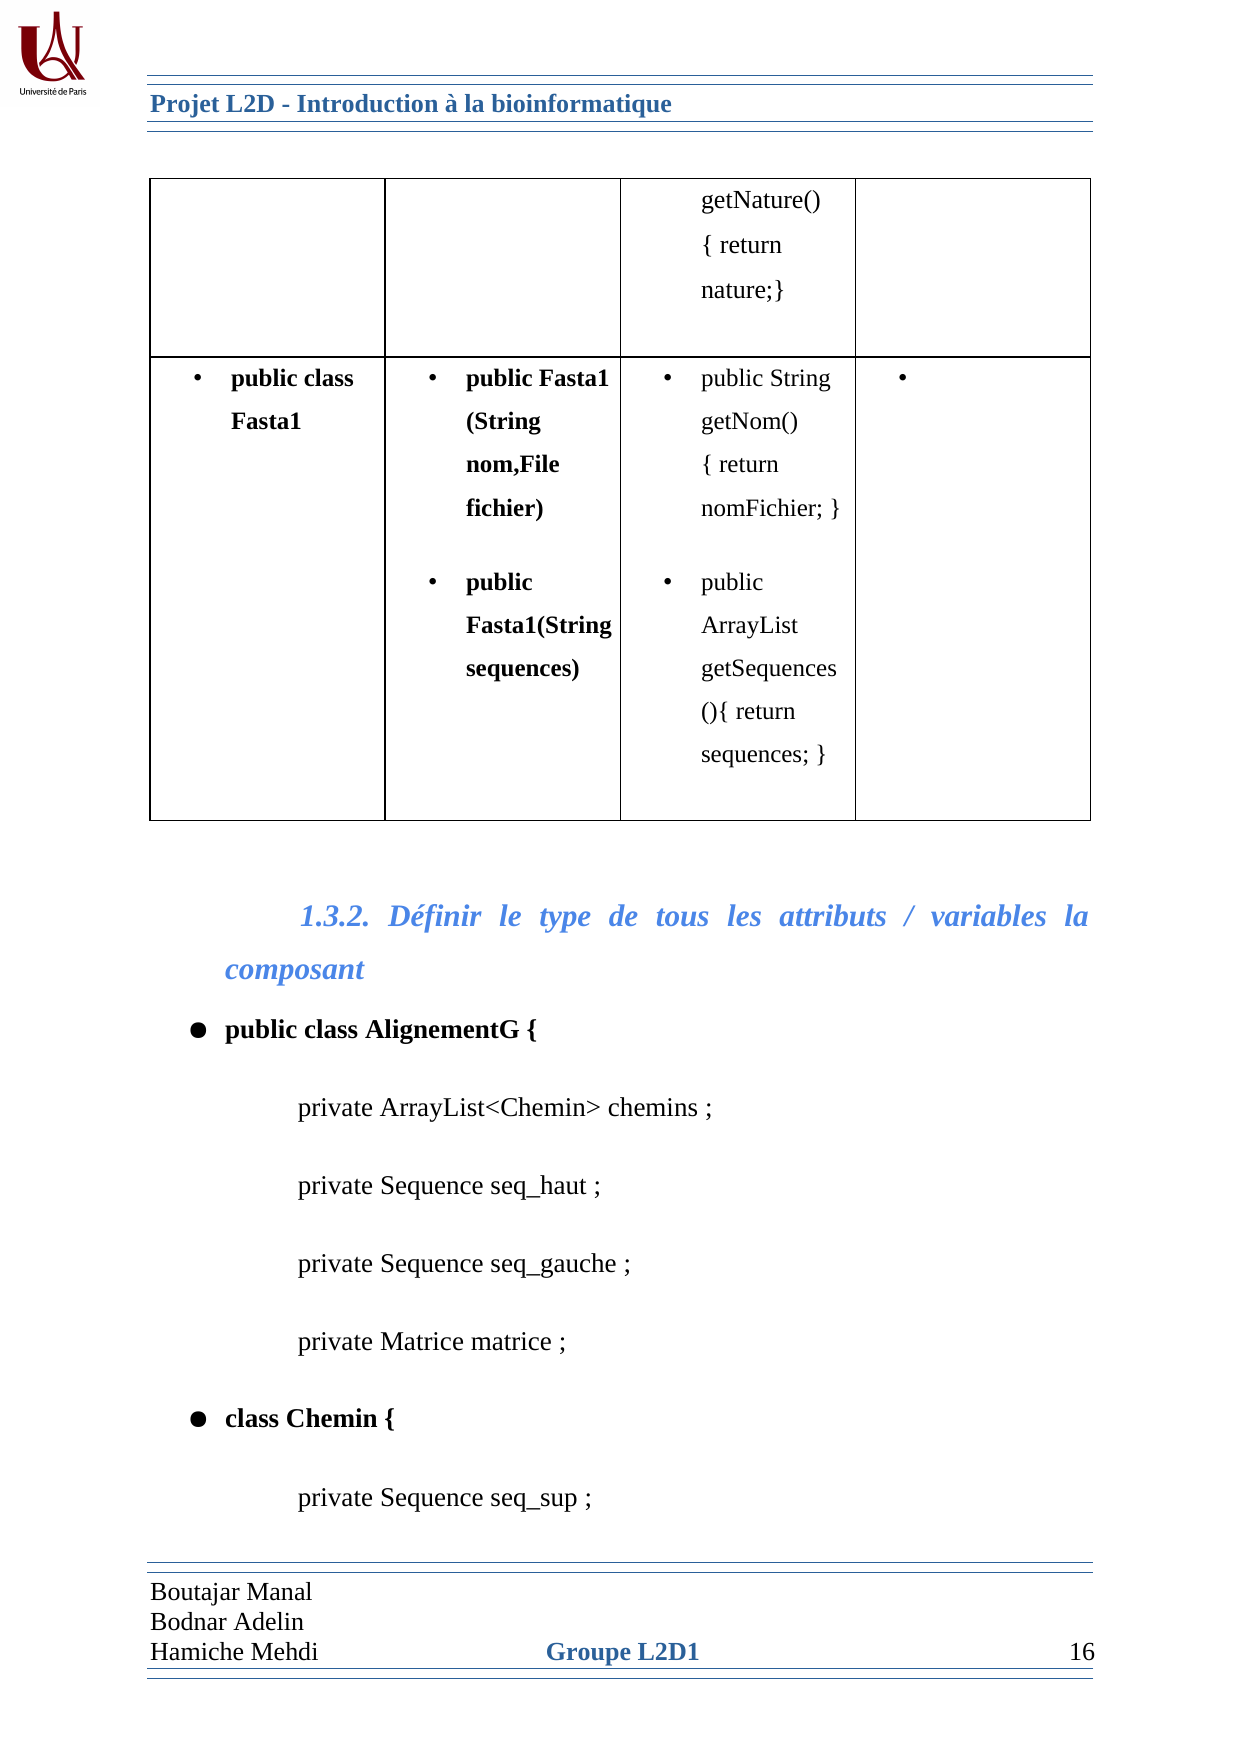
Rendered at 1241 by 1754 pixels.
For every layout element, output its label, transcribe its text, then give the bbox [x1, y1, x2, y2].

text private Sequence seq_haut ; [150, 1169, 1090, 1200]
table_cell public class Fasta1 [151, 358, 384, 819]
text private Matrice matrice ; [150, 1325, 1090, 1356]
table_cell [386, 179, 620, 356]
table_cell [151, 179, 384, 356]
subtitle 1.3.2. Définir le type de tous les attributs / variables la composant [225, 897, 1090, 987]
table_cell public Fasta1 (String nom,File fichier) public Fasta1(String sequences) [386, 358, 620, 819]
table_cell [856, 179, 1090, 356]
list public class AlignementG { [187, 1013, 1090, 1044]
table_cell getNature() { return nature;} [621, 179, 855, 356]
table_cell [856, 358, 1090, 819]
text private ArrayList<Chemin> chemins ; [150, 1091, 1090, 1122]
list class Chemin { [187, 1403, 1090, 1434]
text private Sequence seq_sup ; [150, 1481, 1090, 1512]
picture [0, 0, 101, 107]
text private Sequence seq_gauche ; [150, 1247, 1090, 1278]
table_cell public String getNom() { return nomFichier; } public ArrayList getSequences (){ return sequences; } [621, 358, 855, 819]
